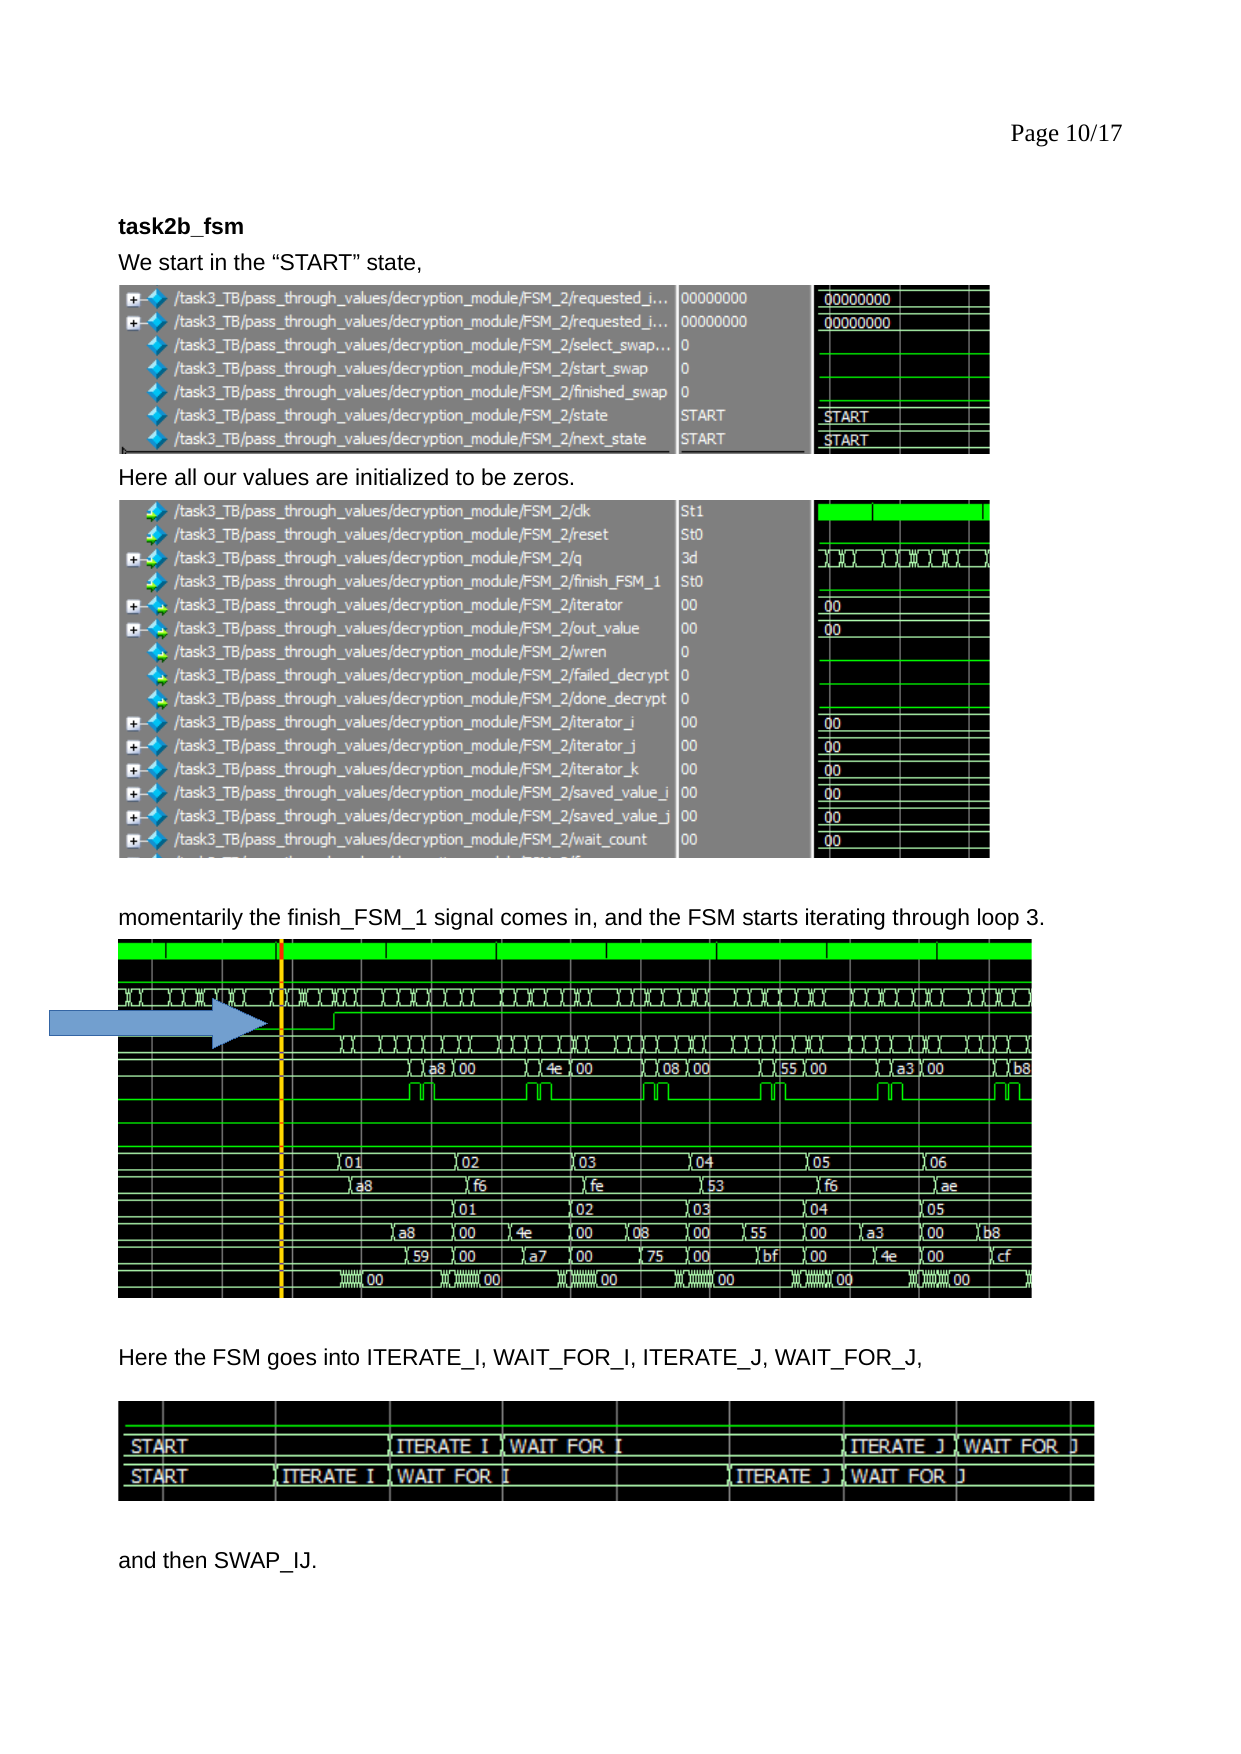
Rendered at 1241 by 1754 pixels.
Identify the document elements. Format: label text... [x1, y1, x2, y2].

text Here all our values are initialized to be zeros. [118, 464, 1122, 491]
text task2b_fsm [118, 213, 1122, 239]
text Here the FSM goes into ITERATE_I, WAIT_FOR_I, ITERATE_J, WAIT_FOR_J, [118, 1343, 1122, 1370]
text We start in the “START” state, [118, 249, 1122, 275]
picture [118, 1401, 1095, 1501]
text and then SWAP_IJ. [118, 1547, 1122, 1574]
text momentarily the finish_FSM_1 signal comes in, and the FSM starts iterating through loop 3. [118, 903, 1122, 930]
picture [118, 939, 1032, 1298]
